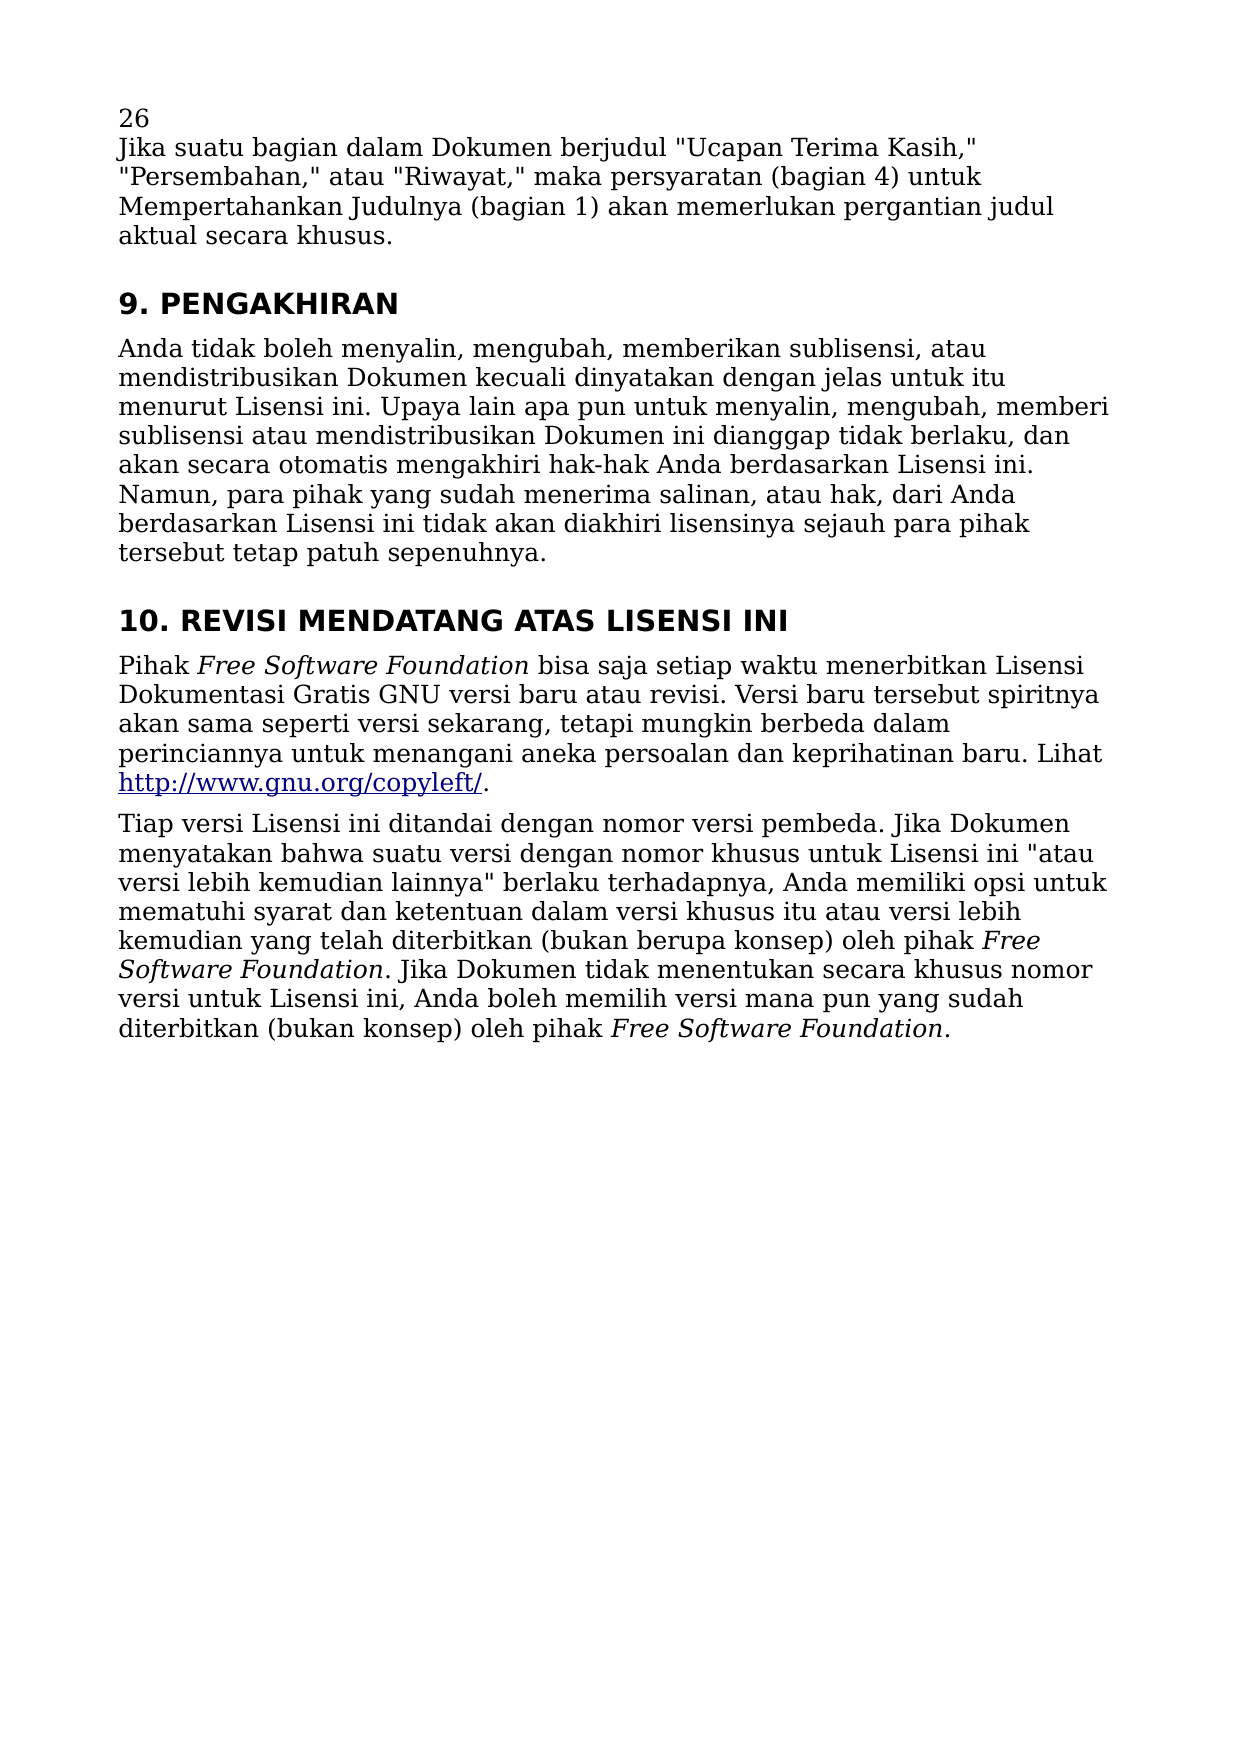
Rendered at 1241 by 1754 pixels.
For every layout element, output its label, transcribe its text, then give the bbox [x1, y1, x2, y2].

subtitle 9. PENGAKHIRAN [118, 287, 1122, 321]
text Tiap versi Lisensi ini ditandai dengan nomor versi pembeda. Jika Dokumen menyatakan bahwa suatu versi dengan nomor khusus untuk Lisensi ini "atau versi lebih kemudian lainnya" berlaku terhadapnya, Anda memiliki opsi untuk mematuhi syarat dan ketentuan dalam versi khusus itu atau versi lebih kemudian yang telah diterbitkan (bukan berupa konsep) oleh pihak Free Software Foundation. Jika Dokumen tidak menentukan secara khusus nomor versi untuk Lisensi ini, Anda boleh memilih versi mana pun yang sudah diterbitkan (bukan konsep) oleh pihak Free Software Foundation. [118, 809, 1122, 1043]
text Pihak Free Software Foundation bisa saja setiap waktu menerbitkan Lisensi Dokumentasi Gratis GNU versi baru atau revisi. Versi baru tersebut spiritnya akan sama seperti versi sekarang, tetapi mungkin berbeda dalam perinciannya untuk menangani aneka persoalan dan keprihatinan baru. Lihat http://www.gnu.org/copyleft/. [118, 651, 1122, 797]
text Jika suatu bagian dalam Dokumen berjudul "Ucapan Terima Kasih," "Persembahan," atau "Riwayat," maka persyaratan (bagian 4) untuk Mempertahankan Judulnya (bagian 1) akan memerlukan pergantian judul aktual secara khusus. [118, 133, 1122, 250]
subtitle 10. REVISI MENDATANG ATAS LISENSI INI [118, 605, 1122, 639]
text Anda tidak boleh menyalin, mengubah, memberikan sublisensi, atau mendistribusikan Dokumen kecuali dinyatakan dengan jelas untuk itu menurut Lisensi ini. Upaya lain apa pun untuk menyalin, mengubah, memberi sublisensi atau mendistribusikan Dokumen ini dianggap tidak berlaku, dan akan secara otomatis mengakhiri hak-hak Anda berdasarkan Lisensi ini. Namun, para pihak yang sudah menerima salinan, atau hak, dari Anda berdasarkan Lisensi ini tidak akan diakhiri lisensinya sejauh para pihak tersebut tetap patuh sepenuhnya. [118, 334, 1122, 567]
